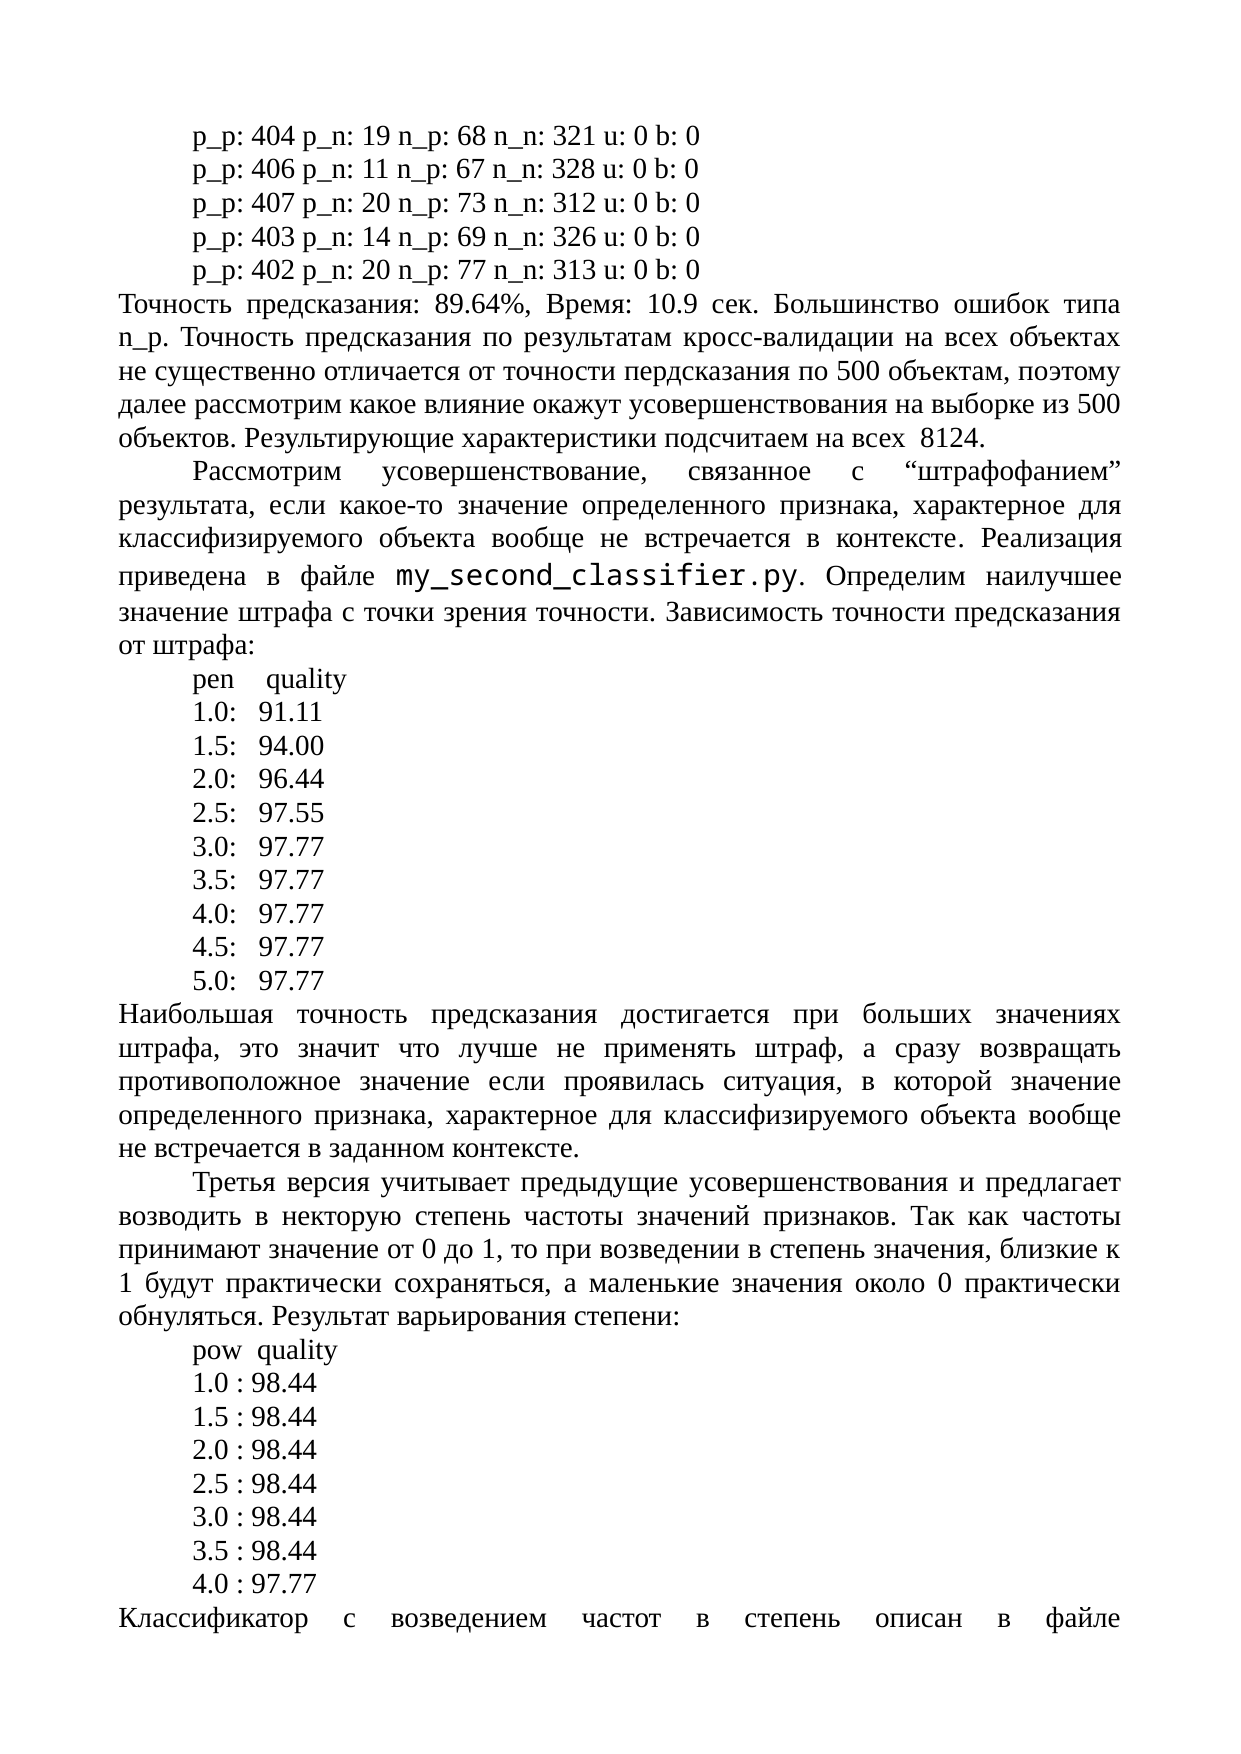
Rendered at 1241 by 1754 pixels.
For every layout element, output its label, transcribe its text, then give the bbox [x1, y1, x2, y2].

text p_p: 407 p_n: 20 n_p: 73 n_n: 312 u: 0 b: 0 [118, 185, 1122, 219]
text Классификатор с возведением частот в степень описан в файле [118, 1600, 1122, 1634]
text pow quality [118, 1332, 1122, 1365]
text 1.5 : 98.44 [118, 1399, 1122, 1432]
text p_p: 403 p_n: 14 n_p: 69 n_n: 326 u: 0 b: 0 [118, 219, 1122, 252]
text 1.0 : 98.44 [118, 1365, 1122, 1399]
text 2.5 : 98.44 [118, 1466, 1122, 1499]
text Наибольшая точность предсказания достигается при больших значениях штрафа, это значит что лучше не применять штраф, а сразу возвращать противоположное значение если проявилась ситуация, в которой значение определенного признака, характерное для классифизируемого объекта вообще не встречается в заданном контексте. [118, 996, 1122, 1164]
text Точность предсказания: 89.64%, Время: 10.9 сек. Большинство ошибок типа n_p. Точность предсказания по результатам кросс-валидации на всех объектах не существенно отличается от точности пердсказания по 500 объектам, поэтому далее рассмотрим какое влияние окажут усовершенствования на выборке из 500 объектов. Результирующие характеристики подсчитаем на всех 8124. [118, 286, 1122, 453]
text 2.0: 96.44 [118, 762, 1122, 795]
text 1.5: 94.00 [118, 728, 1122, 762]
text 4.0: 97.77 [118, 896, 1122, 929]
text 3.0 : 98.44 [118, 1499, 1122, 1533]
text p_p: 404 p_n: 19 n_p: 68 n_n: 321 u: 0 b: 0 [118, 118, 1122, 152]
text 4.0 : 97.77 [118, 1567, 1122, 1600]
text 2.0 : 98.44 [118, 1432, 1122, 1466]
text pen quality [118, 661, 1122, 694]
text p_p: 406 p_n: 11 n_p: 67 n_n: 328 u: 0 b: 0 [118, 152, 1122, 185]
text 3.0: 97.77 [118, 829, 1122, 862]
text 3.5: 97.77 [118, 862, 1122, 896]
text 3.5 : 98.44 [118, 1533, 1122, 1567]
text p_p: 402 p_n: 20 n_p: 77 n_n: 313 u: 0 b: 0 [118, 252, 1122, 286]
text 4.5: 97.77 [118, 929, 1122, 963]
text 1.0: 91.11 [118, 694, 1122, 728]
text Рассмотрим усовершенствование, связанное с “штрафофанием” результата, если какое-то значение определенного признака, характерное для классифизируемого объекта вообще не встречается в контексте. Реализация приведена в файле my_second_classifier.py. Определим наилучшее значение штрафа с точки зрения точности. Зависимость точности предсказания от штрафа: [118, 453, 1122, 661]
text 5.0: 97.77 [118, 963, 1122, 996]
text 2.5: 97.55 [118, 795, 1122, 829]
text Третья версия учитывает предыдущие усовершенствования и предлагает возводить в некторую степень частоты значений признаков. Так как частоты принимают значение от 0 до 1, то при возведении в степень значения, близкие к 1 будут практически сохраняться, а маленькие значения около 0 практически обнуляться. Результат варьирования степени: [118, 1164, 1122, 1332]
